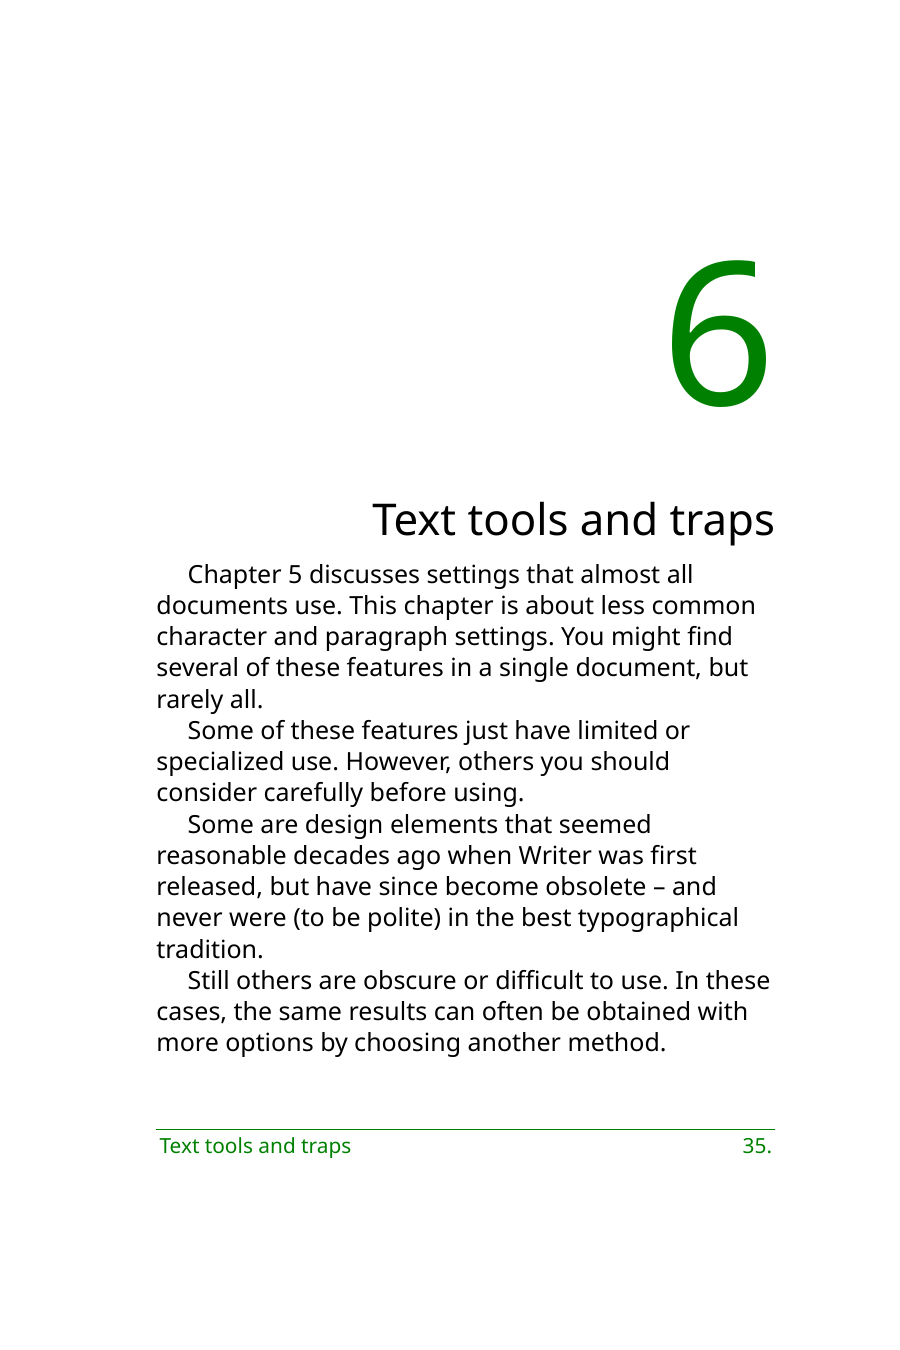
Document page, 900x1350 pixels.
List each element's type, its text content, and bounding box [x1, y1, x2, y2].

subtitle Text tools and traps [156, 489, 775, 549]
text Chapter 5 discusses settings that almost all documents use. This chapter is about less common character and paragraph settings. You might find several of these features in a single document, but rarely all. [156, 558, 775, 714]
text Some are design elements that seemed reasonable decades ago when Writer was first released, but have since become obsolete – and never were (to be polite) in the best typographical tradition. [156, 808, 775, 964]
text Still others are obscure or difficult to use. In these cases, the same results can often be obtained with more options by choosing another method. [156, 964, 775, 1058]
text 6 [156, 192, 775, 464]
text Some of these features just have limited or specialized use. However, others you should consider carefully before using. [156, 714, 775, 808]
